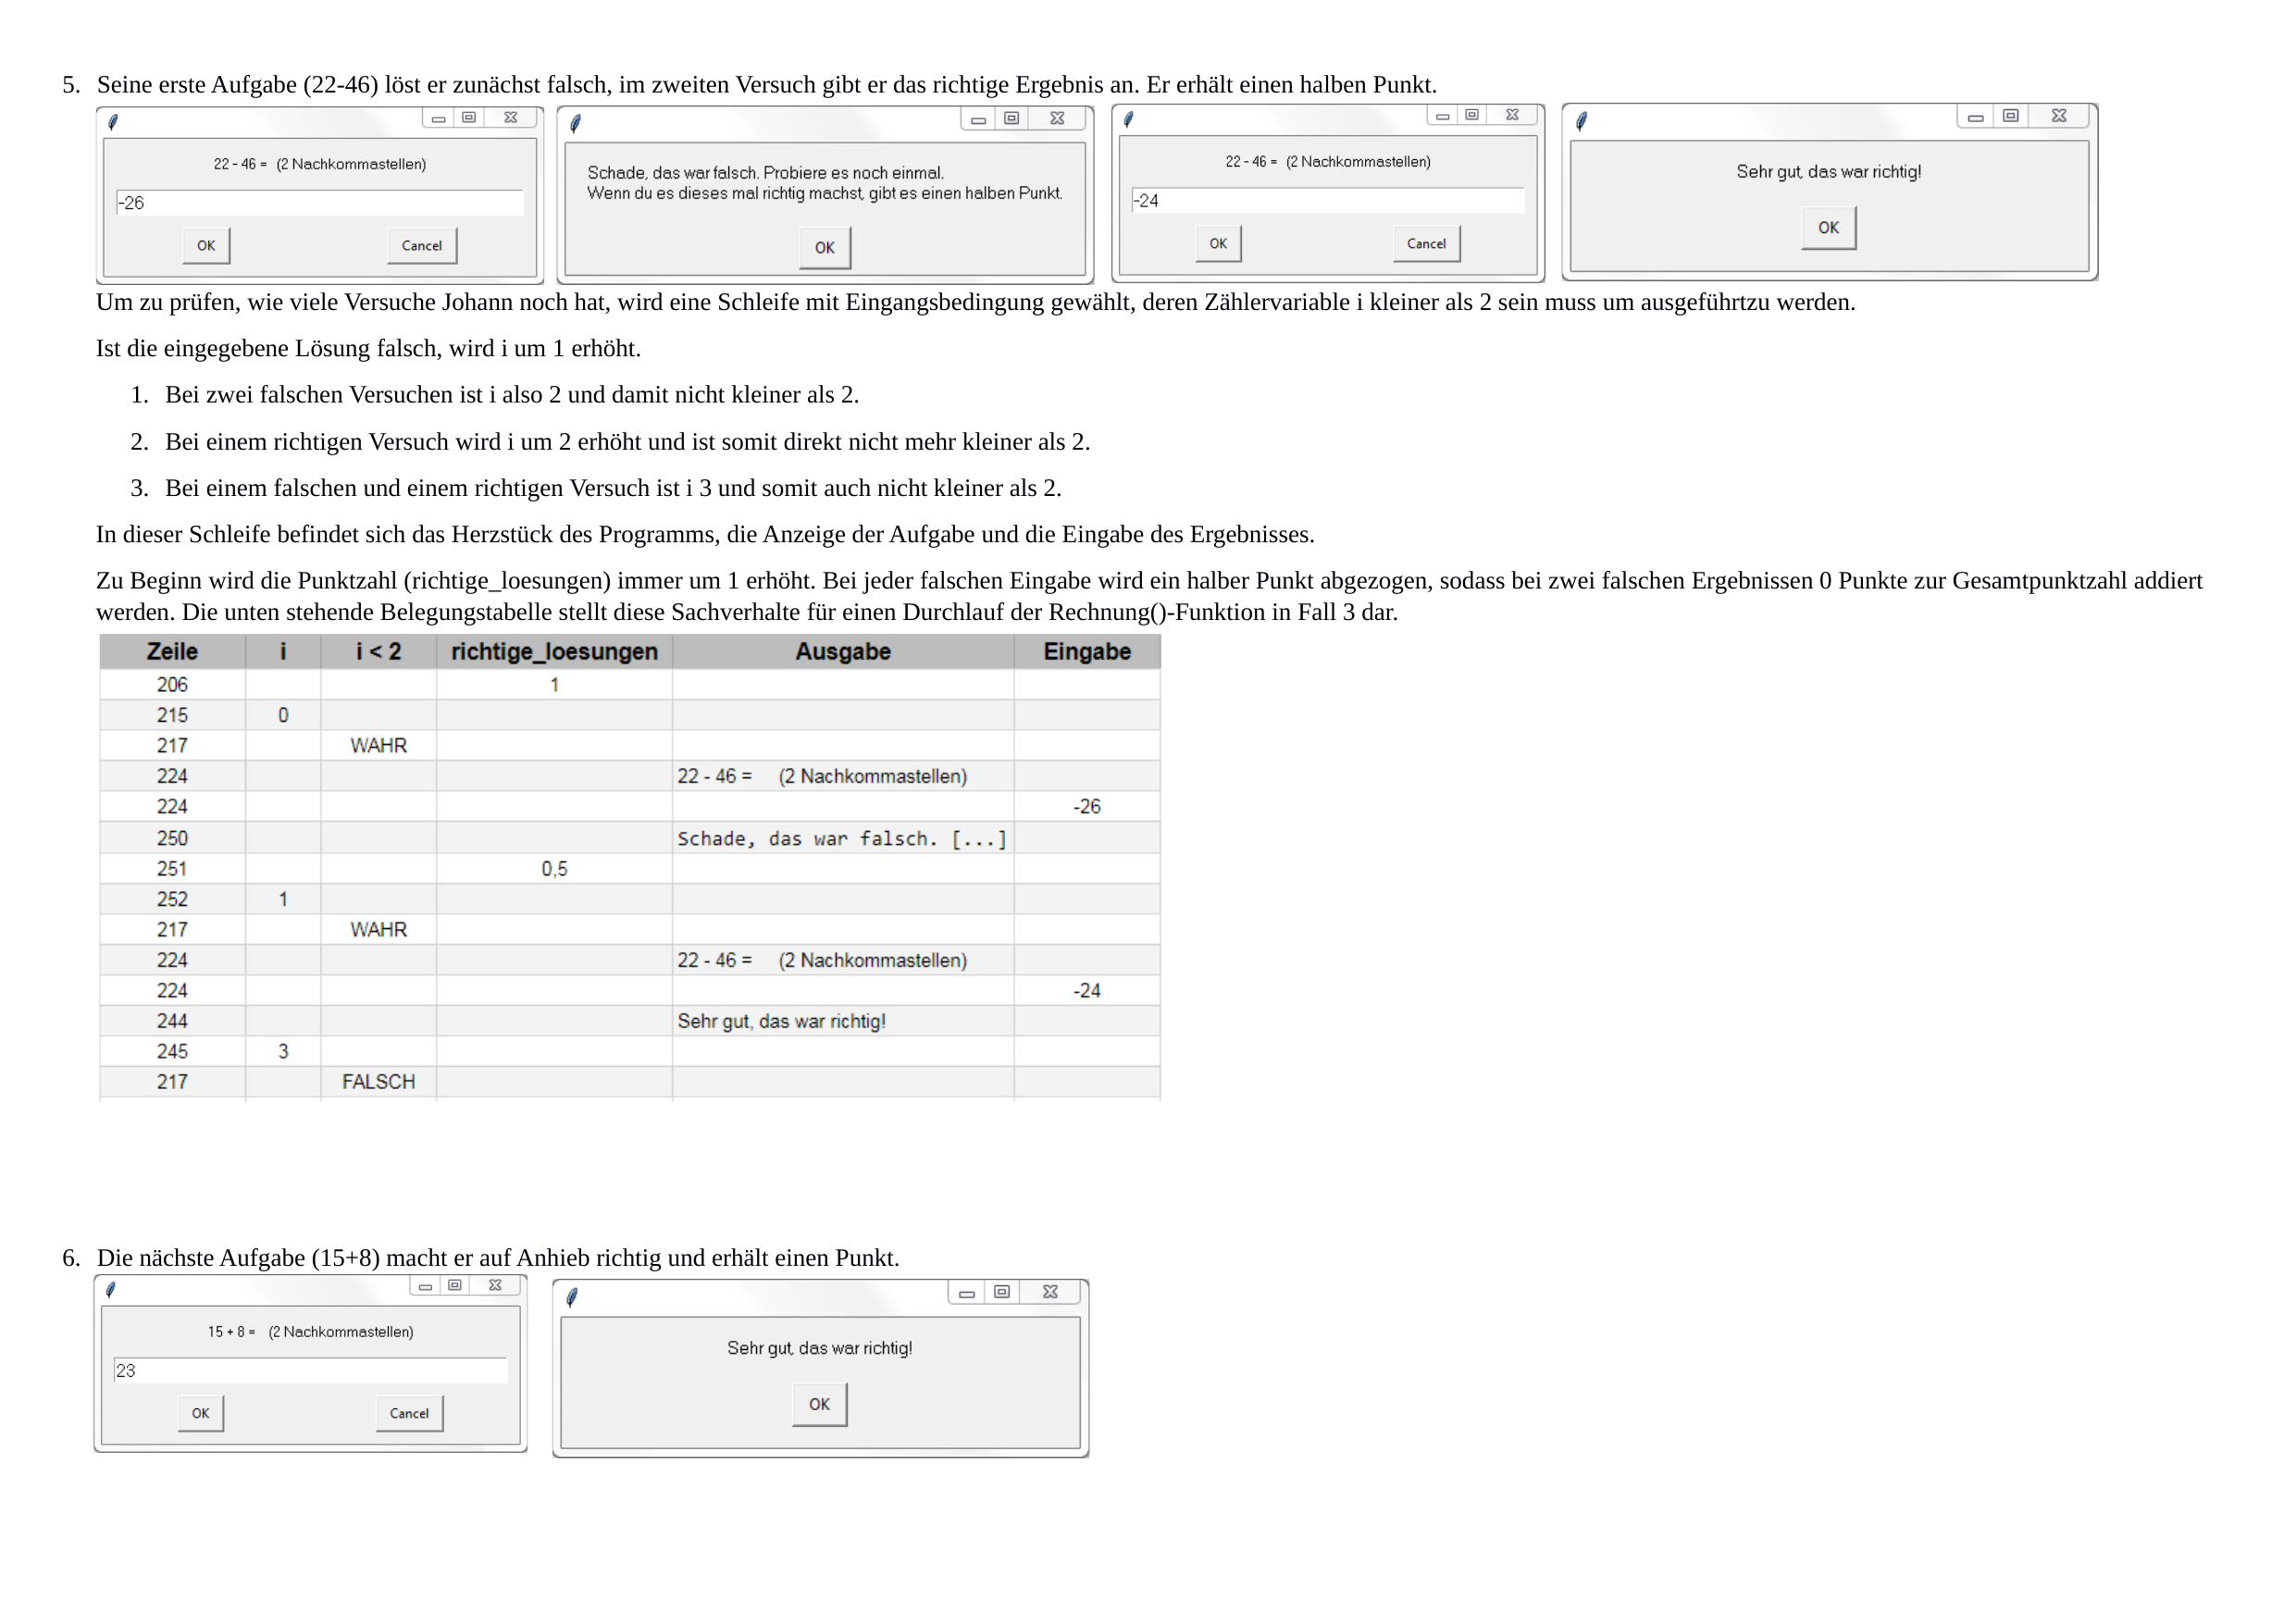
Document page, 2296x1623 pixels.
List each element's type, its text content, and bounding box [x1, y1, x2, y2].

list Bei einem falschen und einem richtigen Versuch ist i 3 und somit auch nicht kleiner als 2. [130, 473, 2268, 502]
picture [1111, 104, 1545, 283]
picture [556, 105, 1095, 285]
list Bei einem richtigen Versuch wird i um 2 erhöht und ist somit direkt nicht mehr kleiner als 2. [130, 427, 2268, 455]
picture [552, 1279, 1090, 1458]
text In dieser Schleife befindet sich das Herzstück des Programms, die Anzeige der Aufgabe und die Eingabe des Ergebnisses. [27, 519, 2268, 548]
list Bei zwei falschen Versuchen ist i also 2 und damit nicht kleiner als 2. [130, 379, 2268, 409]
text Ist die eingegebene Lösung falsch, wird i um 1 erhöht. [27, 333, 2268, 362]
picture [93, 1274, 528, 1453]
picture [99, 634, 1161, 1102]
text Zu Beginn wird die Punktzahl (richtige_loesungen) immer um 1 erhöht. Bei jeder falschen Eingabe wird ein halber Punkt abgezogen, sodass bei zwei falschen Ergebnissen 0 Punkte zur Gesamtpunktzahl addiert werden. Die unten stehende Belegungstabelle stellt diese Sachverhalte für einen Durchlauf der Rechnung()-Funktion in Fall 3 dar. [27, 565, 2268, 626]
picture [1561, 103, 2099, 281]
picture [95, 106, 545, 285]
text Um zu prüfen, wie viele Versuche Johann noch hat, wird eine Schleife mit Eingangsbedingung gewählt, deren Zählervariable i kleiner als 2 sein muss um ausgeführtzu werden. [27, 116, 2268, 316]
list Seine erste Aufgabe (22-46) löst er zunächst falsch, im zweiten Versuch gibt er das richtige Ergebnis an. Er erhält einen halben Punkt. [62, 69, 2268, 98]
list Die nächste Aufgabe (15+8) macht er auf Anhieb richtig und erhält einen Punkt. [62, 1243, 2268, 1271]
